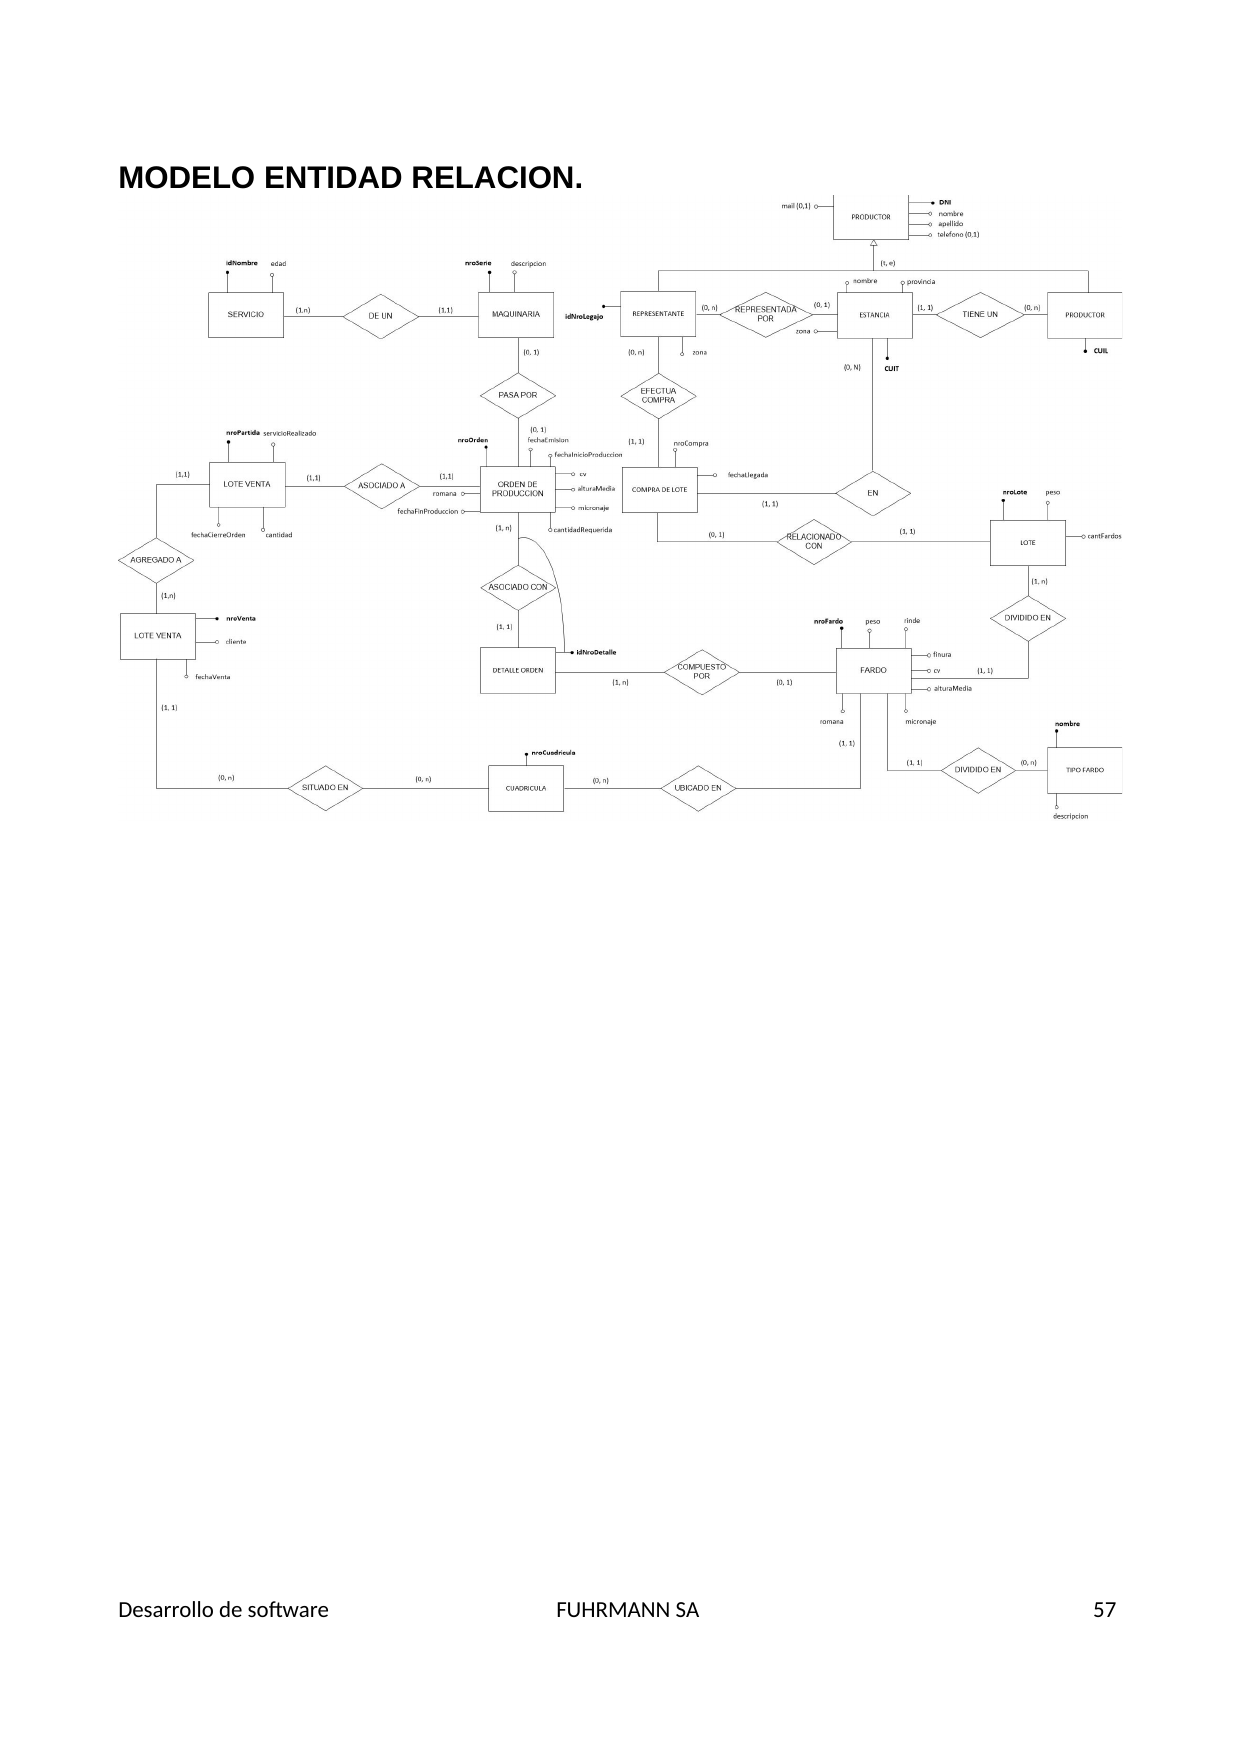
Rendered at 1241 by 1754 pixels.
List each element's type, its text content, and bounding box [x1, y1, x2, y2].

text MODELO ENTIDAD RELACION. [118, 159, 1122, 195]
picture [118, 195, 1123, 821]
